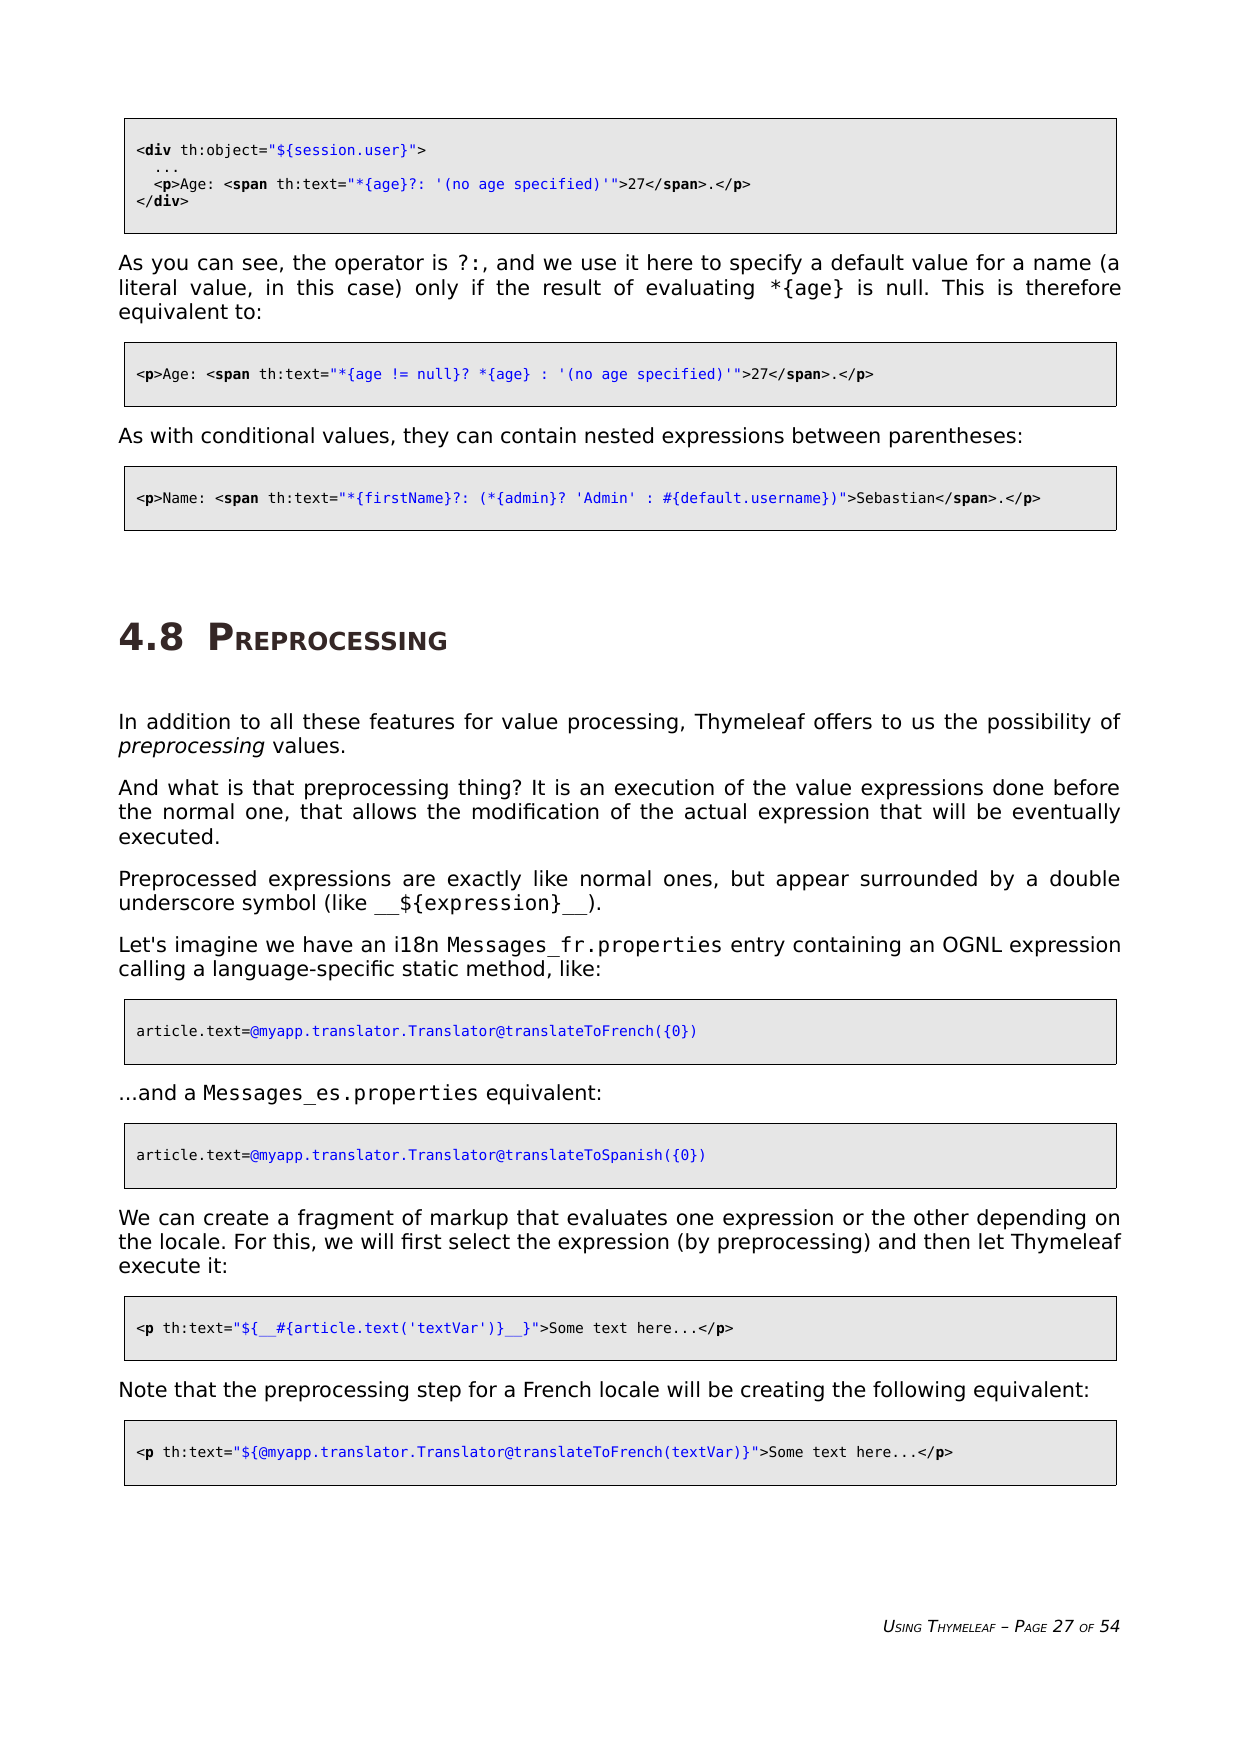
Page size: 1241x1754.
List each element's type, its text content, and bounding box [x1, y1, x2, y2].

subtitle Preprocessing [118, 616, 1122, 660]
text As with conditional values, they can contain nested expressions between parentheses: [118, 424, 1122, 448]
text Let's imagine we have an i18n Messages_fr.properties entry containing an OGNL expression calling a language-specific static method, like: [118, 933, 1122, 981]
text <p>Age: <span th:text="*{age != null}? *{age} : '(no age specified)'">27</span>.</p> [125, 343, 1116, 406]
text As you can see, the operator is ?:, and we use it here to specify a default value for a name (a literal value, in this case) only if the result of evaluating *{age} is null. This is therefore equivalent to: [118, 251, 1122, 324]
text We can create a fragment of markup that evaluates one expression or the other depending on the locale. For this, we will first select the expression (by preprocessing) and then let Thymeleaf execute it: [118, 1206, 1122, 1278]
text ...and a Messages_es.properties equivalent: [118, 1081, 1122, 1106]
text <p>Name: <span th:text="*{firstName}?: (*{admin}? 'Admin' : #{default.username})">Sebastian</span>.</p> [125, 467, 1116, 530]
text And what is that preprocessing thing? It is an execution of the value expressions done before the normal one, that allows the modification of the actual expression that will be eventually executed. [118, 776, 1122, 849]
text In addition to all these features for value processing, Thymeleaf offers to us the possibility of preprocessing values. [118, 710, 1122, 758]
text Note that the preprocessing step for a French locale will be creating the following equivalent: [118, 1378, 1122, 1402]
text <div th:object="${session.user}"> ... <p>Age: <span th:text="*{age}?: '(no age specified)'">27</span>.</p> </div> [125, 119, 1116, 233]
text <p th:text="${__#{article.text('textVar')}__}">Some text here...</p> [125, 1297, 1116, 1360]
text article.text=@myapp.translator.Translator@translateToSpanish({0}) [125, 1124, 1116, 1188]
text article.text=@myapp.translator.Translator@translateToFrench({0}) [125, 1000, 1116, 1064]
text <p th:text="${@myapp.translator.Translator@translateToFrench(textVar)}">Some text here...</p> [125, 1421, 1116, 1485]
text Preprocessed expressions are exactly like normal ones, but appear surrounded by a double underscore symbol (like __${expression}__). [118, 867, 1122, 915]
